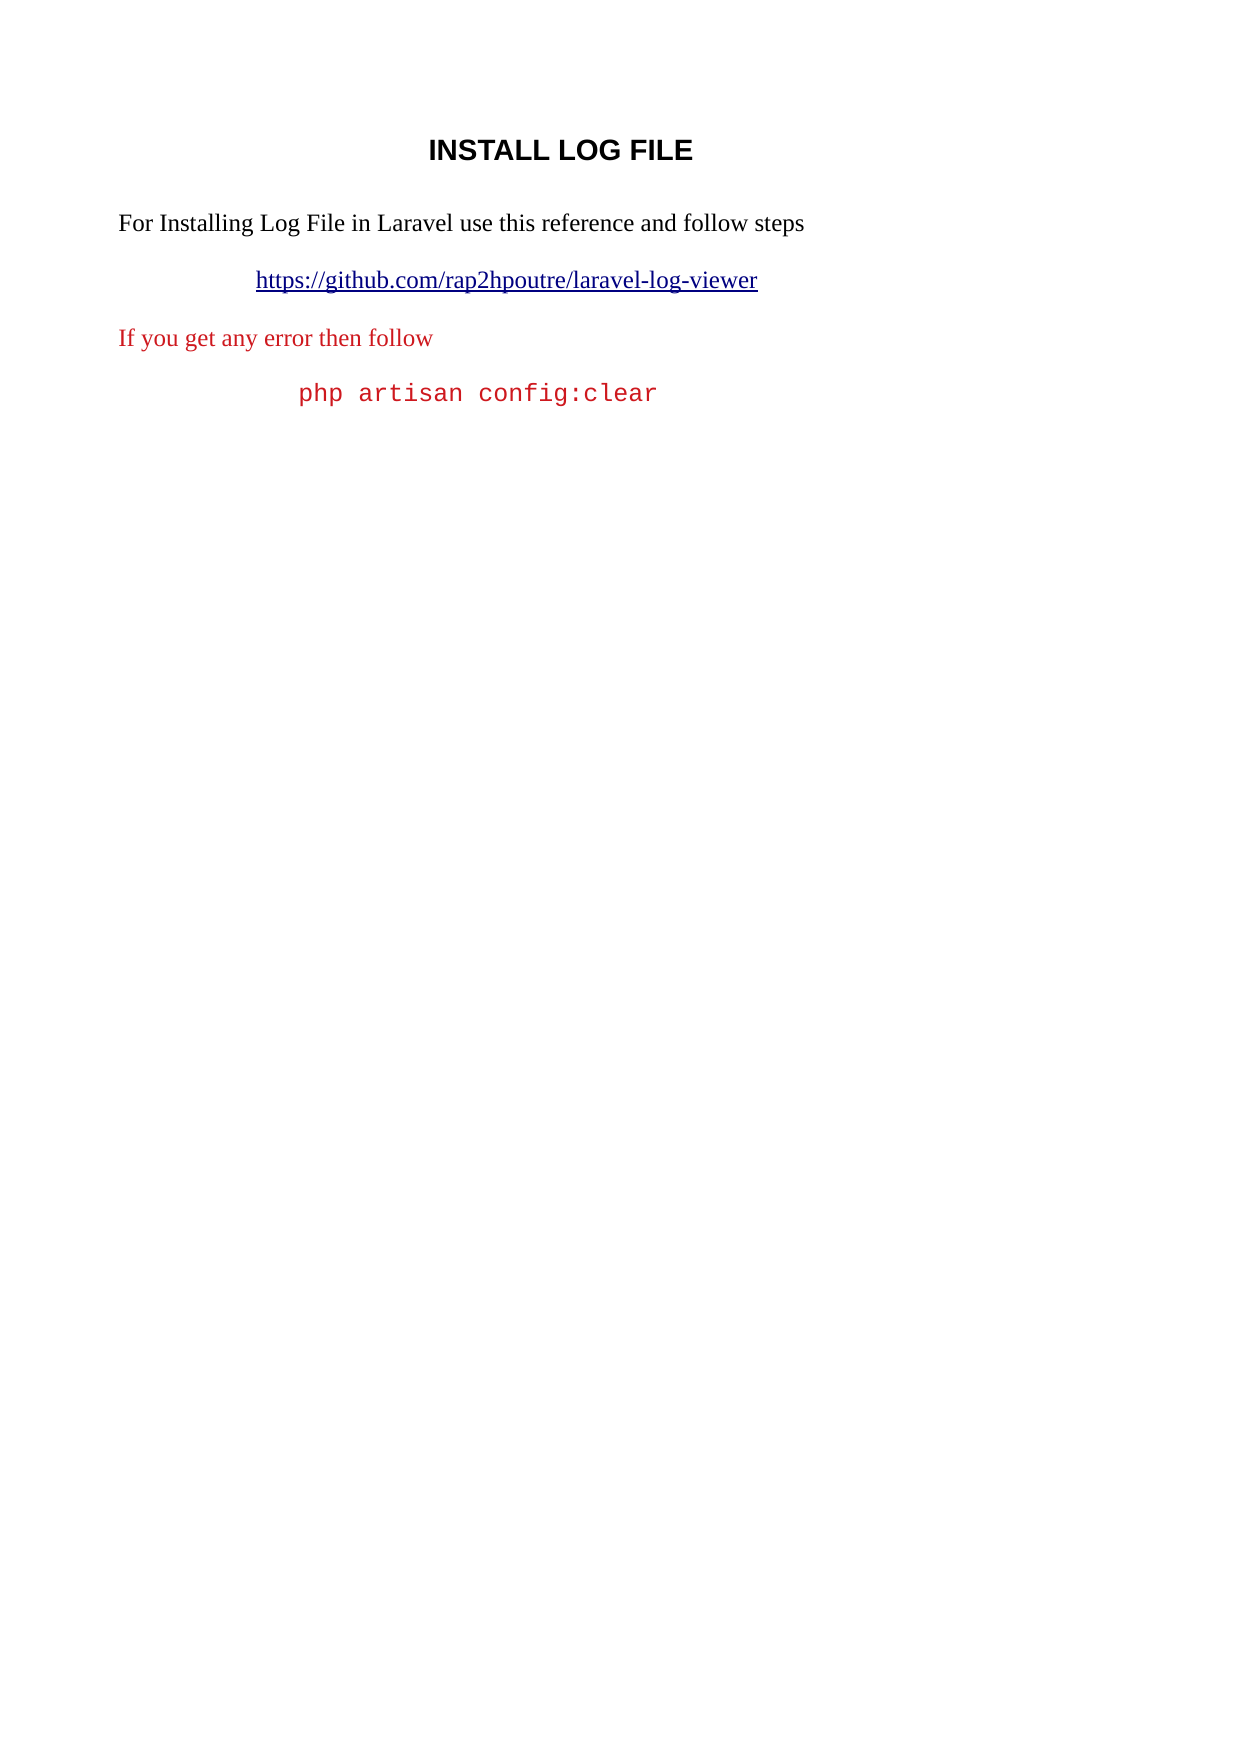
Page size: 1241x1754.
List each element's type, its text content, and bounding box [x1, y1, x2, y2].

text If you get any error then follow [118, 323, 1122, 351]
text For Installing Log File in Laravel use this reference and follow steps [118, 208, 1122, 236]
text php artisan config:clear [118, 380, 1122, 408]
subtitle INSTALL LOG FILE [118, 133, 1122, 166]
text https://github.com/rap2hpoutre/laravel-log-viewer [118, 265, 1122, 294]
